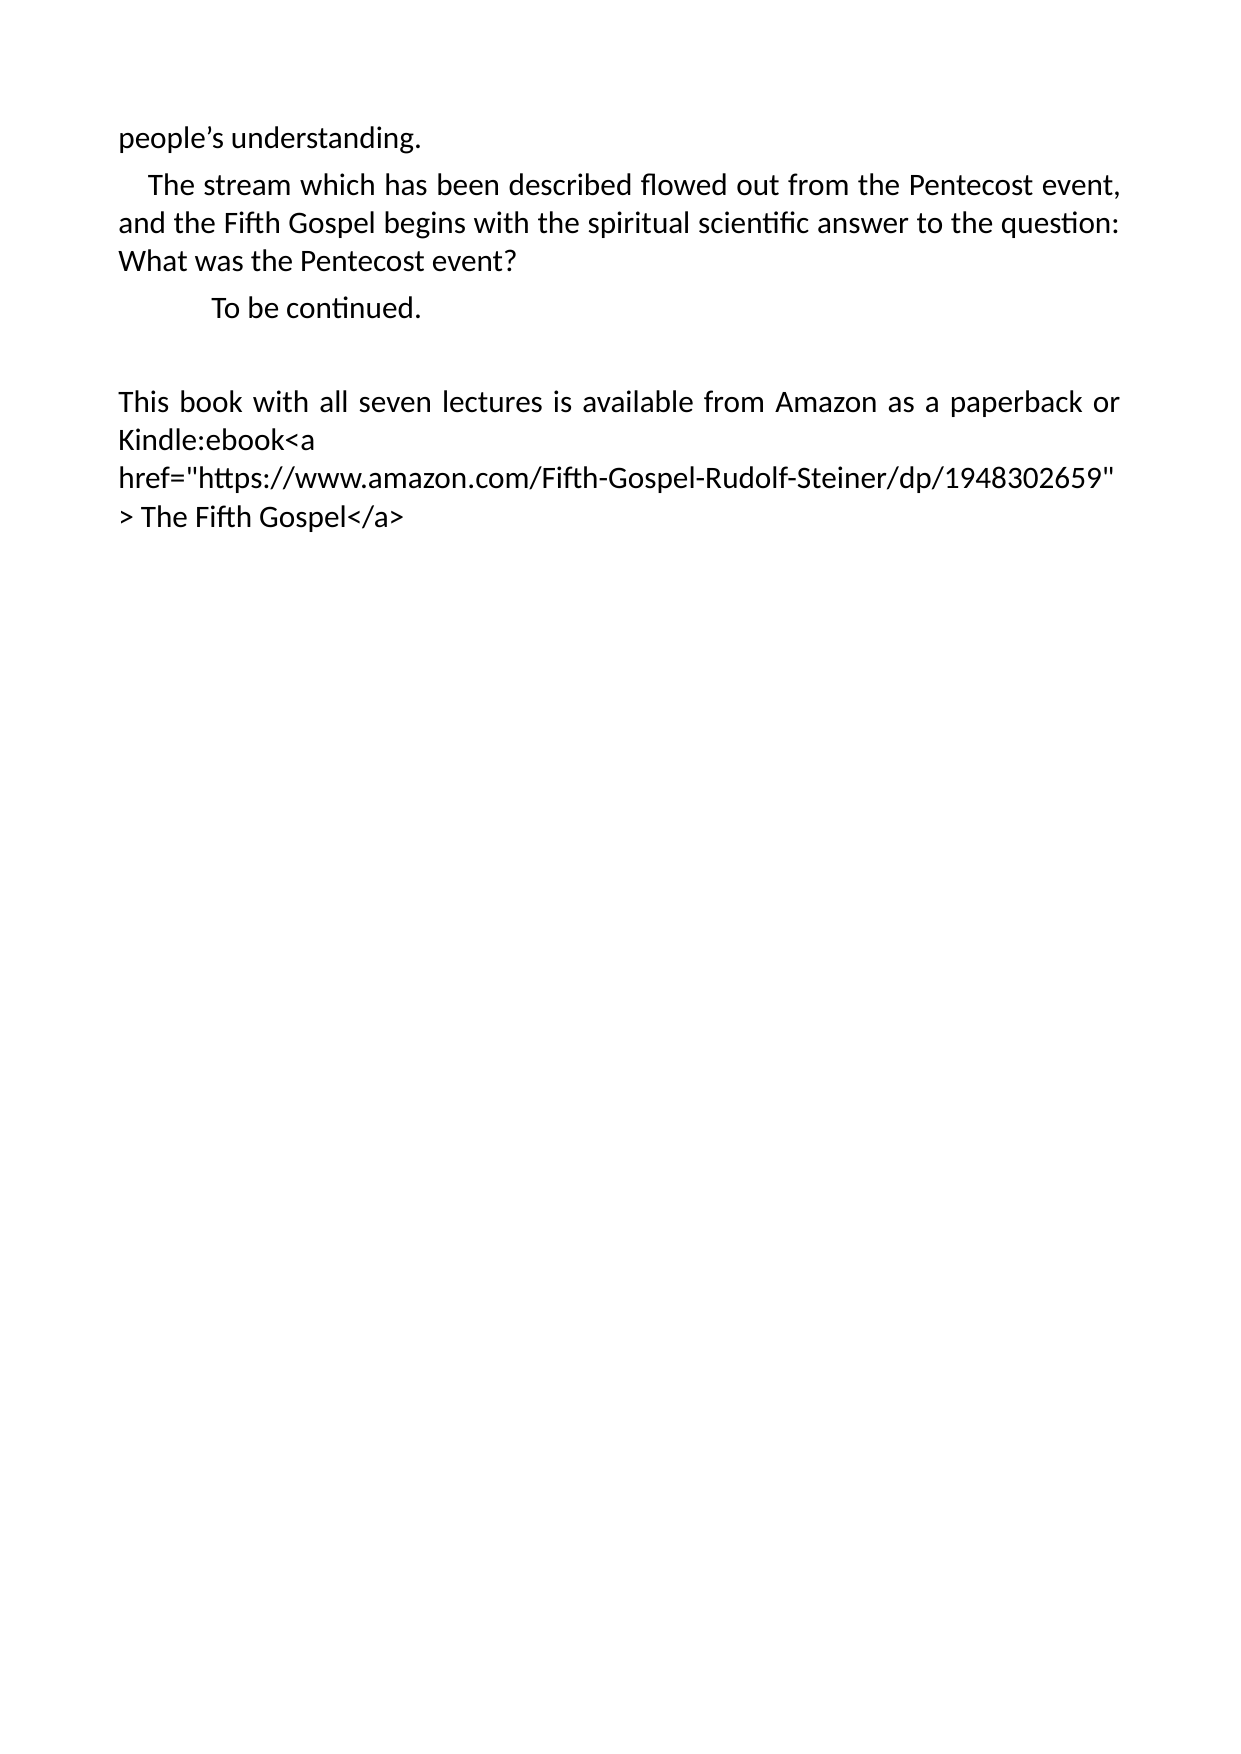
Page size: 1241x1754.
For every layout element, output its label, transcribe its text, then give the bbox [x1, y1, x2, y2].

text To be continued. [118, 288, 1122, 326]
text The stream which has been described flowed out from the Pentecost event, and the Fifth Gospel begins with the spiritual scientific answer to the question: What was the Pentecost event? [118, 165, 1122, 279]
text people’s understanding. [118, 118, 1122, 156]
text This book with all seven lectures is available from Amazon as a paperback or Kindle:ebook<a href="https://www.amazon.com/Fifth-Gospel-Rudolf-Steiner/dp/1948302659"> The Fifth Gospel</a> [118, 382, 1122, 535]
